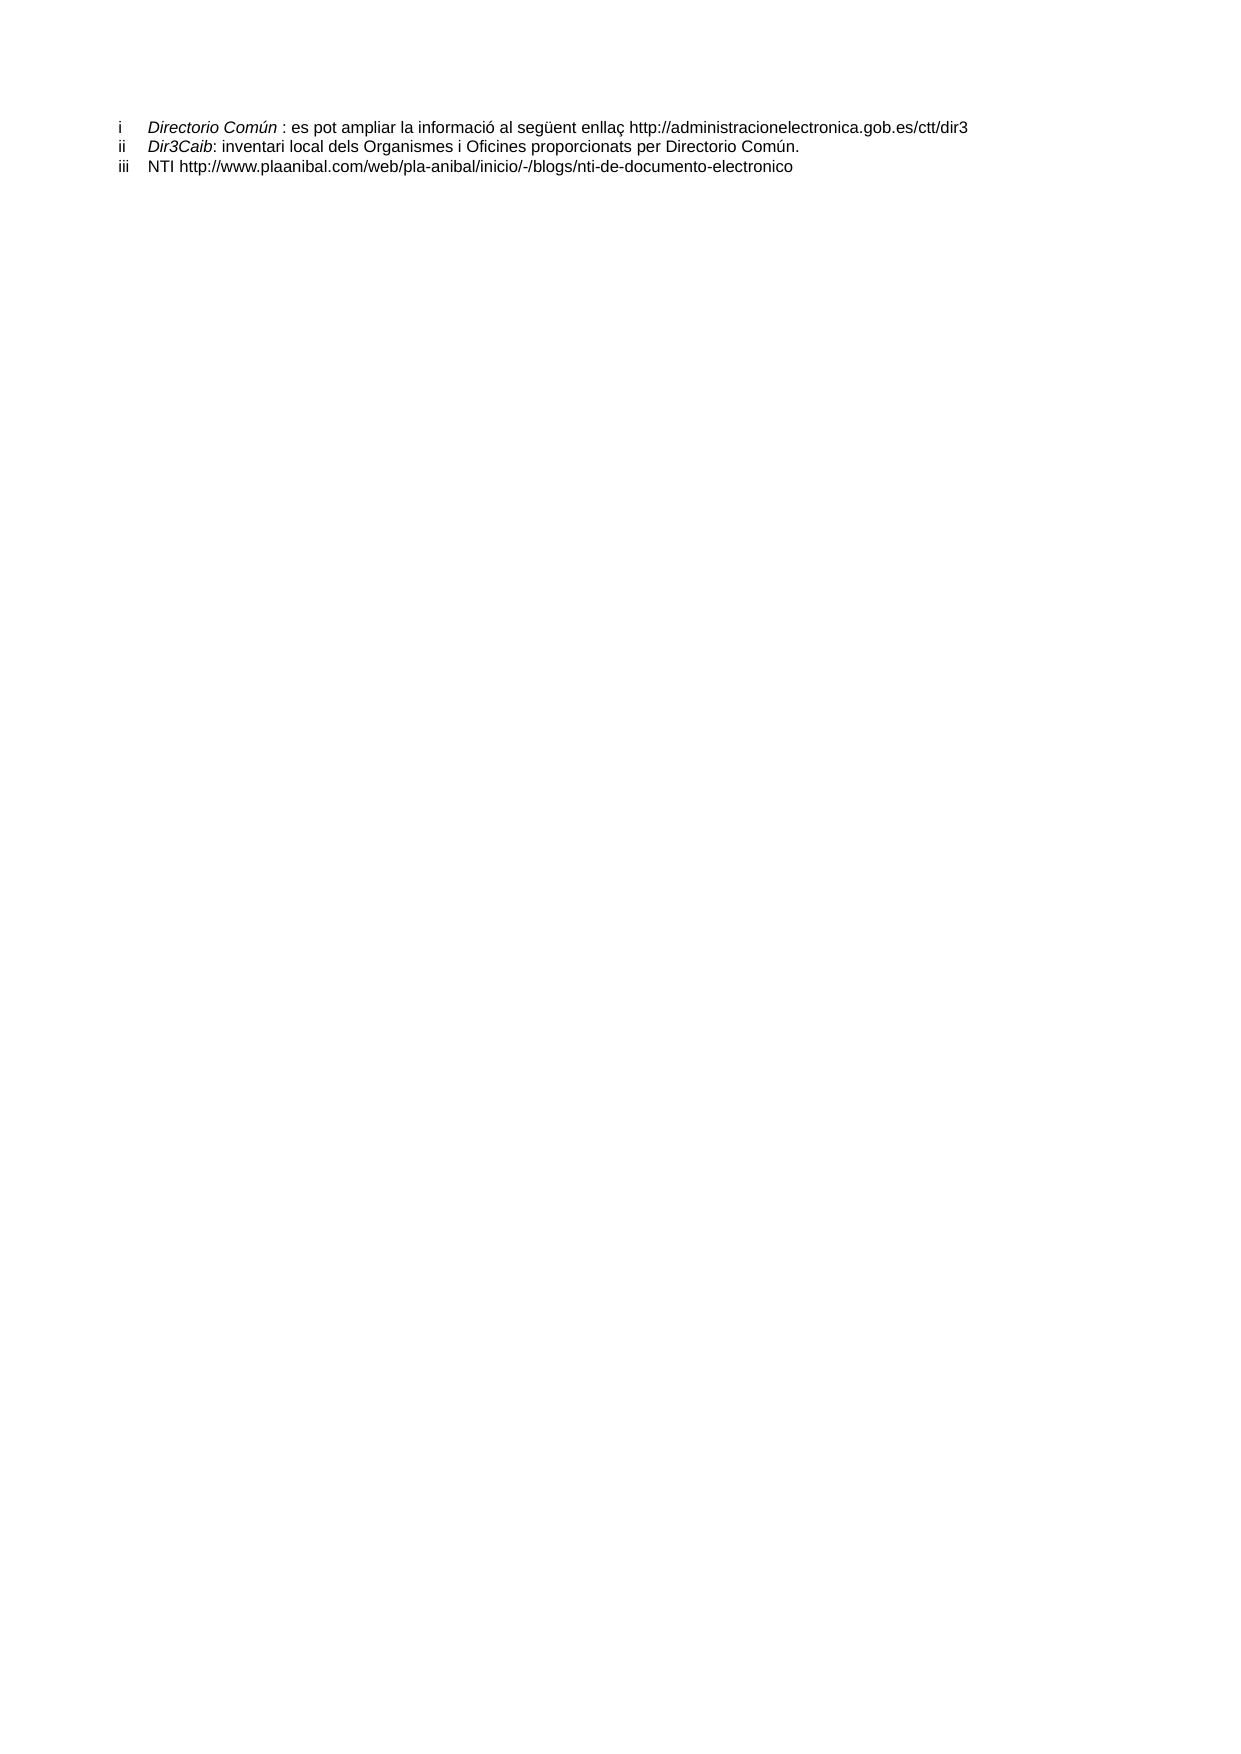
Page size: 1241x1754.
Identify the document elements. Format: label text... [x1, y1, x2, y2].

text Directorio Común : es pot ampliar la informació al següent enllaç http://administracionelectronica.gob.es/ctt/dir3 [118, 118, 1122, 137]
text NTI http://www.plaanibal.com/web/pla-anibal/inicio/-/blogs/nti-de-documento-electronico [118, 156, 1122, 176]
text Dir3Caib: inventari local dels Organismes i Oficines proporcionats per Directorio Común. [118, 137, 1122, 156]
